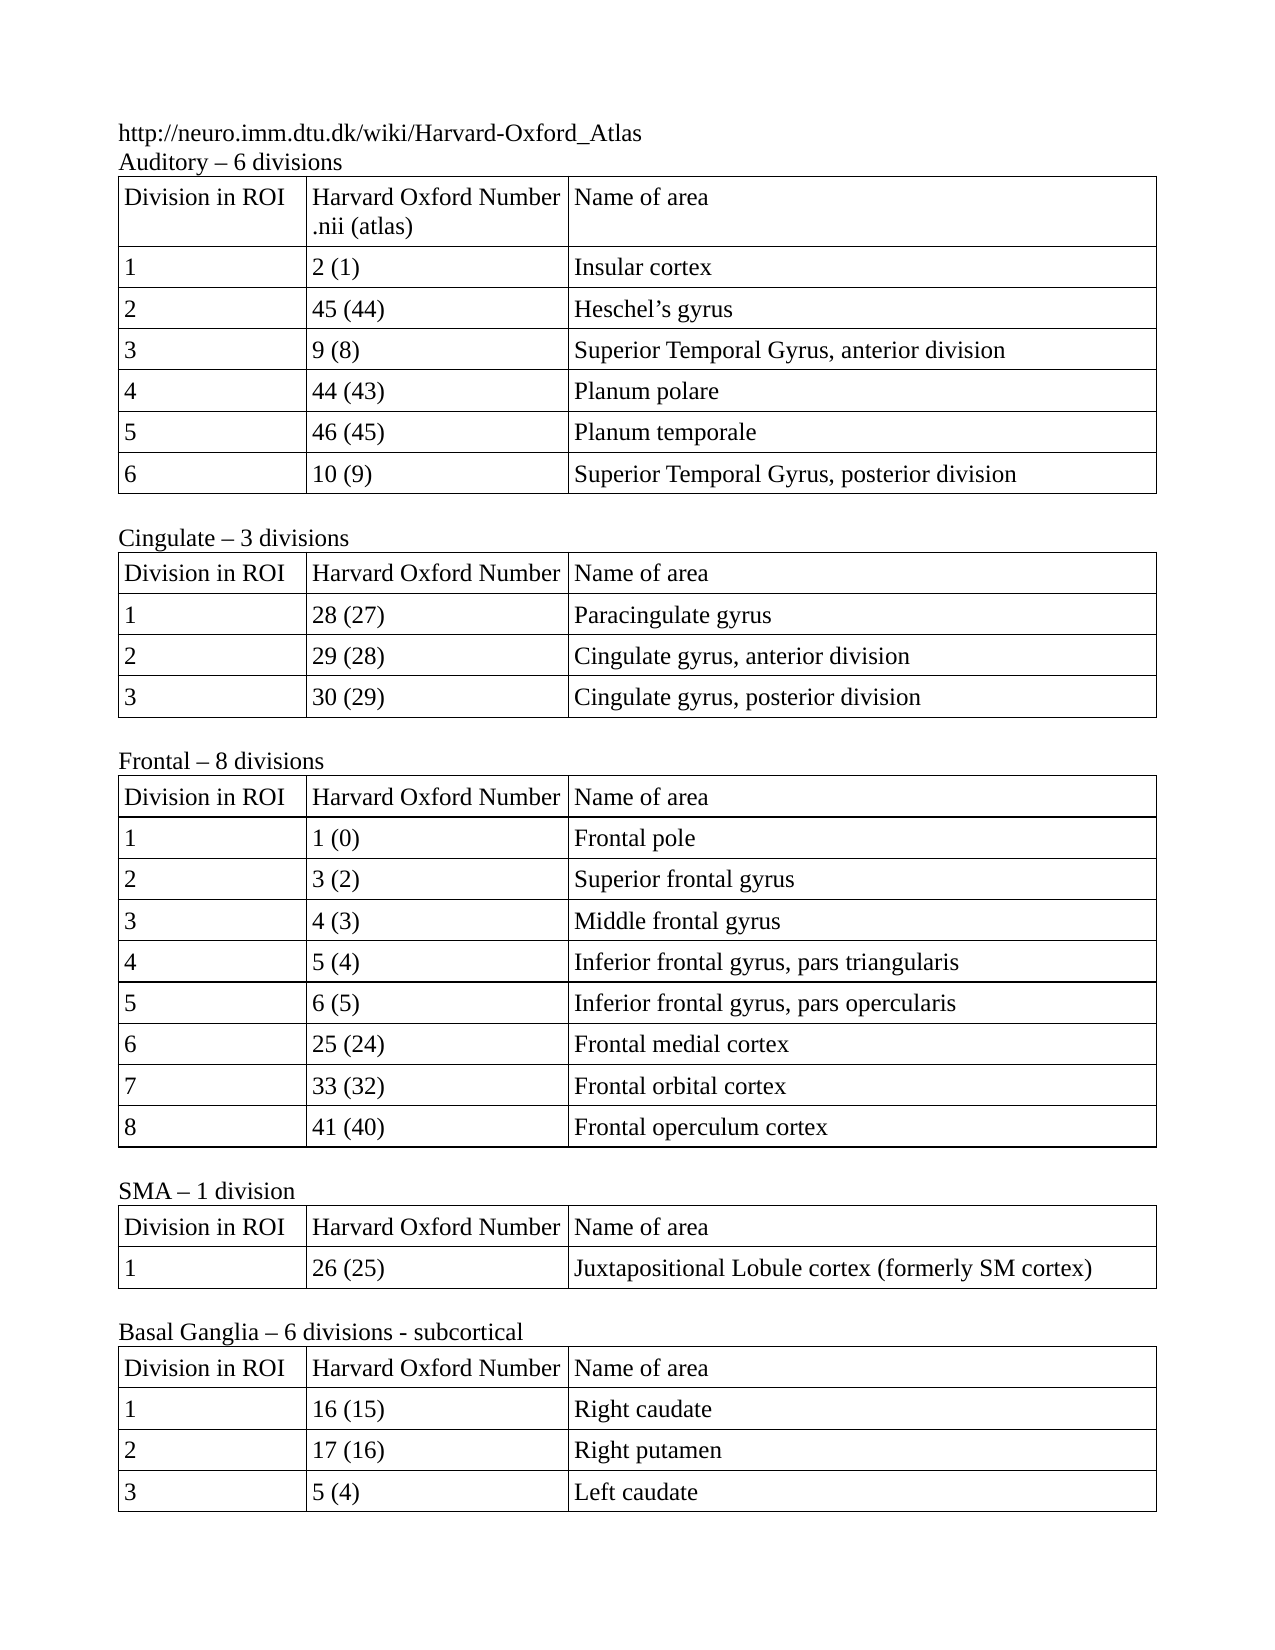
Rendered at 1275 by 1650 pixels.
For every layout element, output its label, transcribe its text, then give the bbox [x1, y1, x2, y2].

table_header Harvard Oxford Number [307, 1347, 568, 1387]
table_header Division in ROI [119, 776, 306, 816]
table_header Division in ROI [119, 553, 306, 593]
table_header Name of area [569, 177, 1156, 246]
table_cell 2 [119, 635, 306, 675]
table_cell Left caudate [569, 1471, 1156, 1511]
text Cingulate – 3 divisions [118, 523, 1157, 552]
table_cell 1 [119, 1247, 306, 1287]
table_header Name of area [569, 776, 1156, 816]
text SMA – 1 division [118, 1176, 1157, 1205]
table_cell 17 (16) [307, 1430, 568, 1470]
table_cell 1 [119, 1388, 306, 1428]
table_cell 1 [119, 594, 306, 634]
table_cell Right caudate [569, 1388, 1156, 1428]
table_cell 46 (45) [307, 412, 568, 452]
text Basal Ganglia – 6 divisions - subcortical [118, 1317, 1157, 1346]
table_header Name of area [569, 1206, 1156, 1246]
table_cell Right putamen [569, 1430, 1156, 1470]
table_cell Superior Temporal Gyrus, posterior division [569, 453, 1156, 493]
table_cell 5 [119, 412, 306, 452]
table_cell 10 (9) [307, 453, 568, 493]
table_cell 5 (4) [307, 1471, 568, 1511]
table_cell Middle frontal gyrus [569, 900, 1156, 940]
table_header Division in ROI [119, 1347, 306, 1387]
table_cell 2 (1) [307, 247, 568, 287]
table_cell 29 (28) [307, 635, 568, 675]
table_cell Heschel’s gyrus [569, 288, 1156, 328]
table_cell 1 [119, 247, 306, 287]
table_cell Inferior frontal gyrus, pars opercularis [569, 983, 1156, 1023]
table_header Harvard Oxford Number .nii (atlas) [307, 177, 568, 246]
table_cell Planum polare [569, 370, 1156, 411]
table_cell 2 [119, 859, 306, 899]
table_cell Frontal medial cortex [569, 1024, 1156, 1064]
text Frontal – 8 divisions [118, 746, 1157, 775]
table_cell Cingulate gyrus, anterior division [569, 635, 1156, 675]
table_header Name of area [569, 553, 1156, 593]
table_cell 5 (4) [307, 941, 568, 981]
table_cell 8 [119, 1106, 306, 1146]
table_cell 30 (29) [307, 676, 568, 717]
table_cell 6 [119, 1024, 306, 1064]
table_cell 3 [119, 900, 306, 940]
table_cell Insular cortex [569, 247, 1156, 287]
table_cell 25 (24) [307, 1024, 568, 1064]
table_cell 1 [119, 818, 306, 858]
table_cell Inferior frontal gyrus, pars triangularis [569, 941, 1156, 981]
table_header Harvard Oxford Number [307, 776, 568, 816]
table_cell 41 (40) [307, 1106, 568, 1146]
table_cell 9 (8) [307, 329, 568, 369]
table_cell 2 [119, 288, 306, 328]
table_cell Frontal pole [569, 818, 1156, 858]
table_cell 1 (0) [307, 818, 568, 858]
table_cell 3 [119, 676, 306, 717]
table_cell 28 (27) [307, 594, 568, 634]
table_cell 16 (15) [307, 1388, 568, 1428]
table_cell 6 (5) [307, 983, 568, 1023]
table_cell 33 (32) [307, 1065, 568, 1105]
table_cell 4 (3) [307, 900, 568, 940]
table_cell 2 [119, 1430, 306, 1470]
table_cell 6 [119, 453, 306, 493]
table_cell 4 [119, 370, 306, 411]
table_header Harvard Oxford Number [307, 553, 568, 593]
table_cell 3 (2) [307, 859, 568, 899]
table_cell 26 (25) [307, 1247, 568, 1287]
text Auditory – 6 divisions [118, 147, 1157, 176]
table_cell 44 (43) [307, 370, 568, 411]
table_cell 4 [119, 941, 306, 981]
table_cell Paracingulate gyrus [569, 594, 1156, 634]
text http://neuro.imm.dtu.dk/wiki/Harvard-Oxford_Atlas [118, 118, 1157, 147]
table_cell 3 [119, 1471, 306, 1511]
table_header Division in ROI [119, 177, 306, 246]
table_header Harvard Oxford Number [307, 1206, 568, 1246]
table_cell 5 [119, 983, 306, 1023]
table_header Name of area [569, 1347, 1156, 1387]
table_cell Superior frontal gyrus [569, 859, 1156, 899]
table_cell Frontal orbital cortex [569, 1065, 1156, 1105]
table_cell Frontal operculum cortex [569, 1106, 1156, 1146]
table_cell Cingulate gyrus, posterior division [569, 676, 1156, 717]
table_header Division in ROI [119, 1206, 306, 1246]
table_cell Superior Temporal Gyrus, anterior division [569, 329, 1156, 369]
table_cell 3 [119, 329, 306, 369]
table_cell 45 (44) [307, 288, 568, 328]
table_cell Planum temporale [569, 412, 1156, 452]
table_cell Juxtapositional Lobule cortex (formerly SM cortex) [569, 1247, 1156, 1287]
table_cell 7 [119, 1065, 306, 1105]
